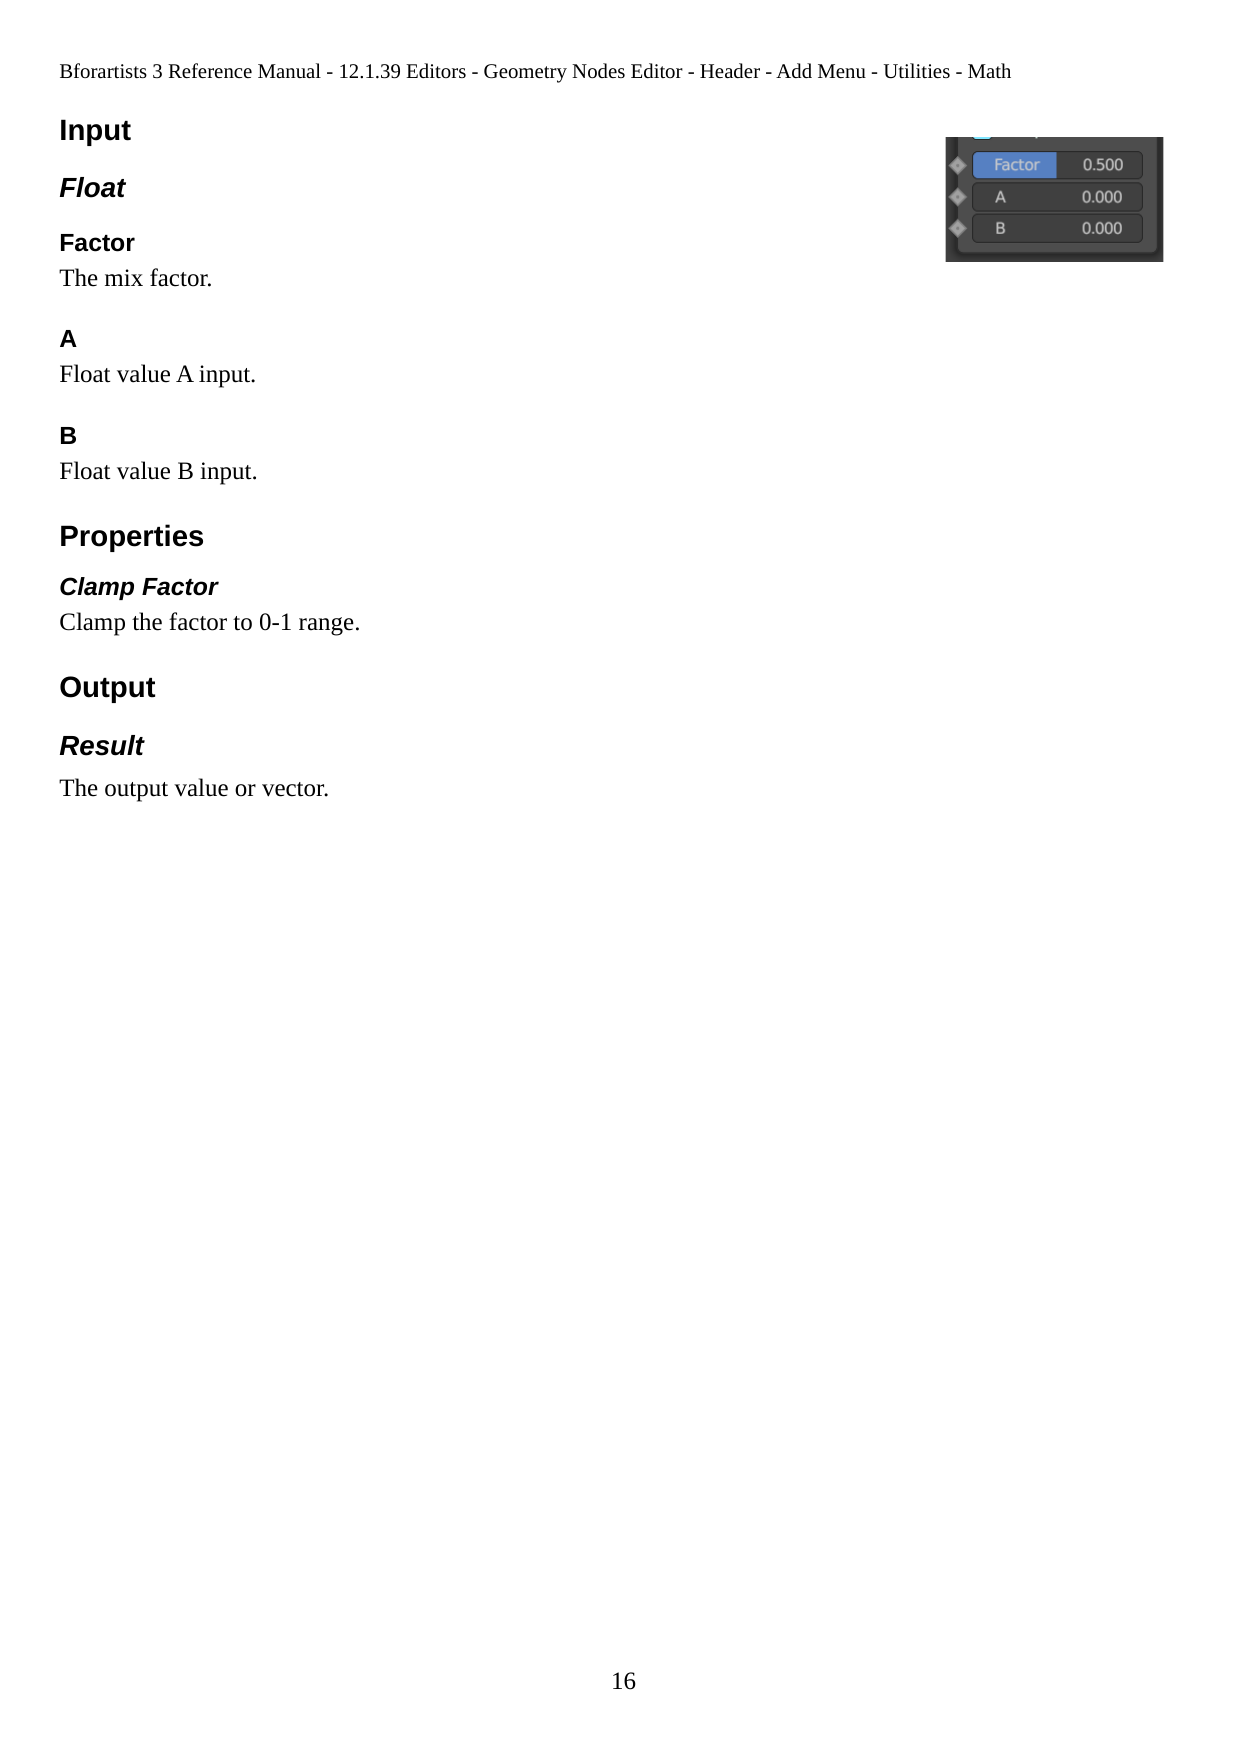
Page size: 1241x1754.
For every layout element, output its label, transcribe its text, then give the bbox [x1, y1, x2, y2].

subtitle Output [59, 670, 1181, 704]
picture [945, 137, 1164, 262]
text Float value B input. [59, 456, 1181, 484]
subtitle Input [59, 113, 1181, 146]
subtitle [1164, 228, 1181, 257]
subtitle [1164, 171, 1181, 203]
subtitle Factor [59, 228, 945, 257]
subtitle B [59, 421, 1181, 449]
subtitle Properties [59, 519, 1181, 553]
text Clamp the factor to 0-1 range. [59, 607, 1181, 635]
subtitle Clamp Factor [59, 572, 1181, 600]
text The mix factor. [59, 263, 1181, 292]
text Float value A input. [59, 359, 1181, 388]
subtitle A [59, 324, 1181, 353]
subtitle Result [59, 729, 1181, 761]
subtitle Float [59, 171, 945, 203]
text The output value or vector. [59, 773, 1181, 802]
